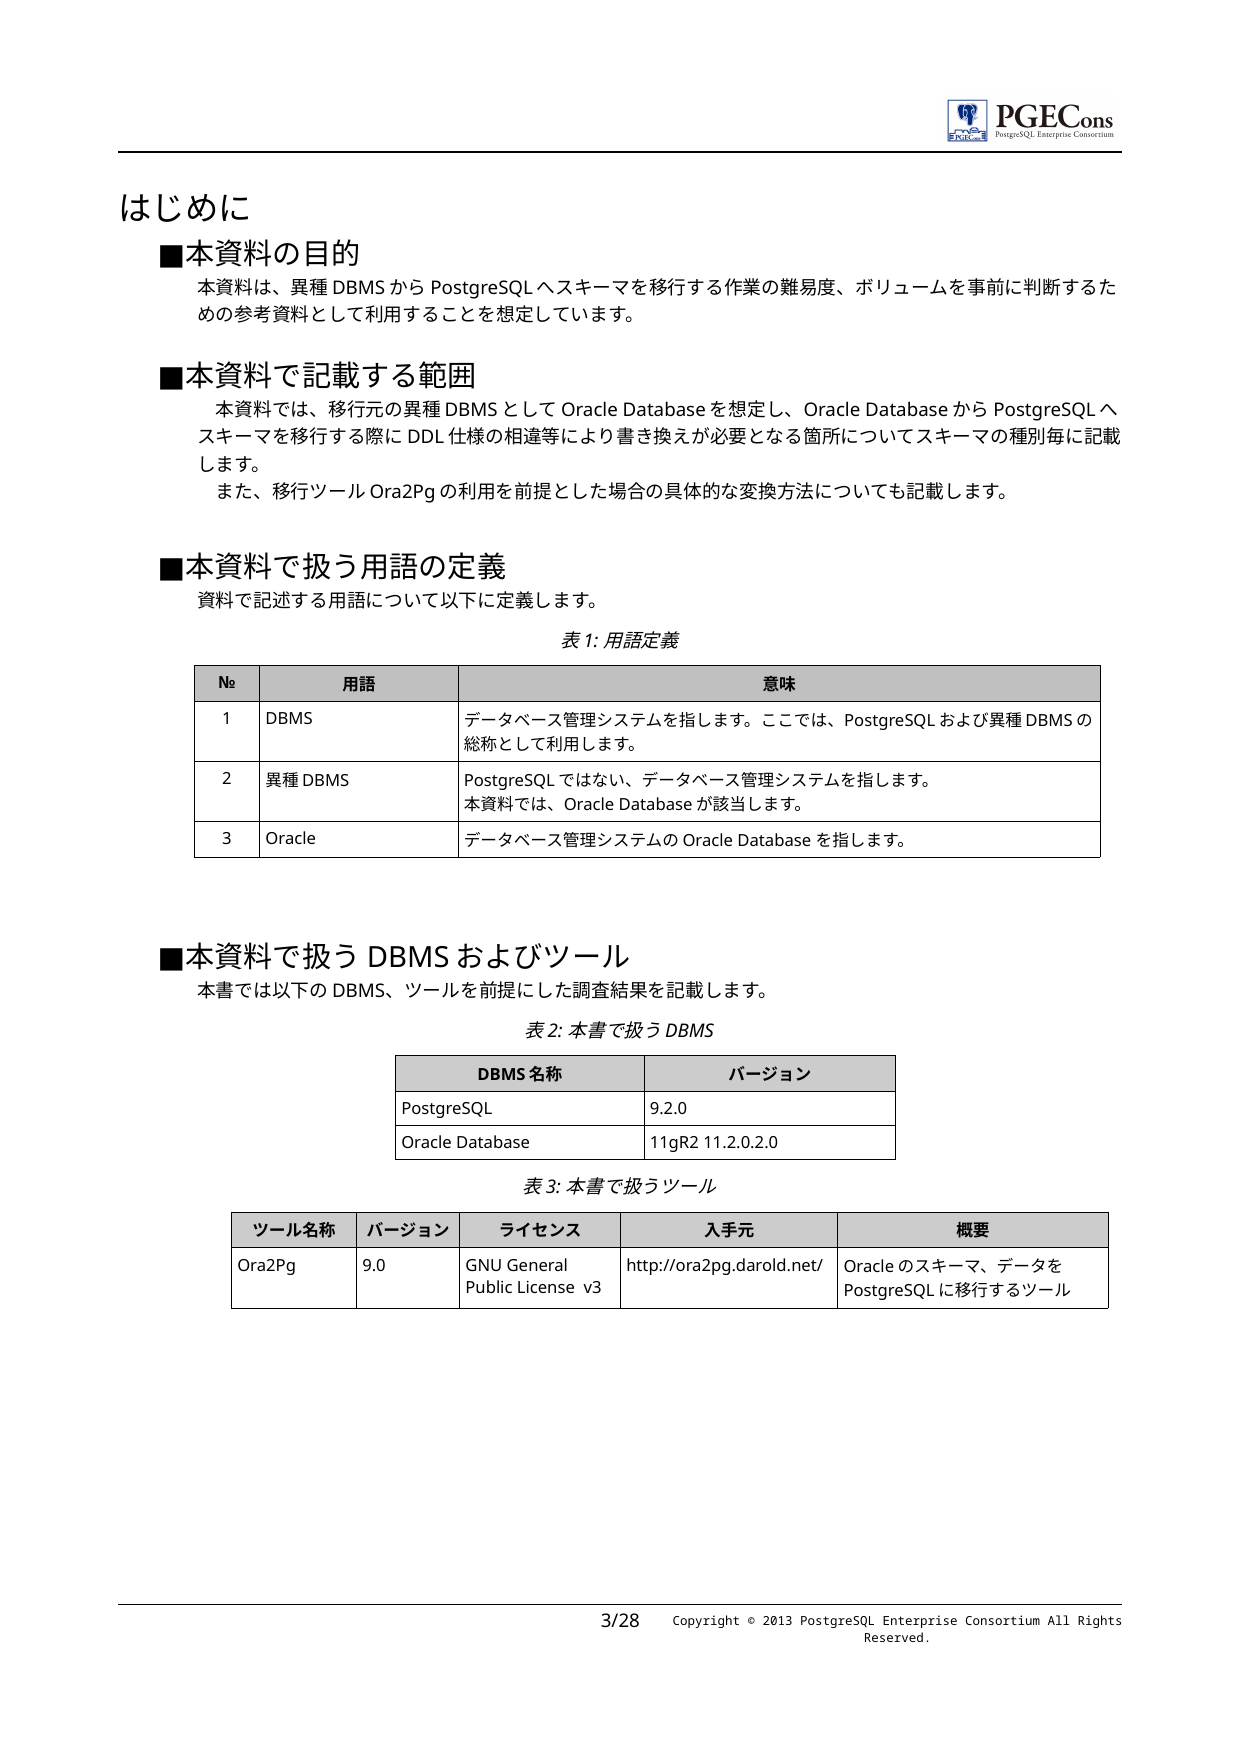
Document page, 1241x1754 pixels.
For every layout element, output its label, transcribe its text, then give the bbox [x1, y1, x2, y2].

table_cell DBMS [260, 702, 458, 761]
table_cell 9.0 [357, 1248, 459, 1307]
text 本書では以下のDBMS、ツールを前提にした調査結果を記載します。 [197, 976, 1122, 1003]
text 表 3: 本書で扱うツール [118, 1172, 1122, 1199]
table_header 意味 [459, 666, 1100, 701]
table_header 概要 [838, 1213, 1108, 1247]
table_cell 2 [195, 762, 259, 821]
text 表 2: 本書で扱うDBMS [118, 1015, 1122, 1042]
table_cell 11gR2 11.2.0.2.0 [645, 1126, 895, 1159]
text 資料で記述する用語について以下に定義します。 [197, 586, 1122, 613]
text 表 1: 用語定義 [118, 626, 1122, 653]
table_cell Oracle Database [396, 1126, 644, 1159]
text また、移行ツールOra2Pgの利用を前提とした場合の具体的な変換方法についても記載します。 [197, 477, 1122, 504]
text ■本資料で扱う用語の定義 [157, 543, 1122, 586]
table_cell データベース管理システムを指します。ここでは、PostgreSQLおよび異種DBMSの総称として利用します。 [459, 702, 1100, 761]
table_cell Oracle [260, 822, 458, 857]
table_header 用語 [260, 666, 458, 701]
table_header ライセンス [460, 1213, 620, 1247]
text ■本資料の目的 [157, 230, 1122, 273]
table_cell 1 [195, 702, 259, 761]
table_header バージョン [357, 1213, 459, 1247]
text はじめに [118, 182, 1122, 230]
text ■本資料で扱う DBMSおよびツール [157, 933, 1122, 976]
table_cell GNU General Public License v3 [460, 1248, 620, 1307]
picture [941, 94, 1119, 147]
table_cell PostgreSQLではない、データベース管理システムを指します。 本資料では、Oracle Databaseが該当します。 [459, 762, 1100, 821]
table_cell 9.2.0 [645, 1092, 895, 1125]
text 本資料は、異種DBMSからPostgreSQLへスキーマを移行する作業の難易度、ボリュームを事前に判断するための参考資料として利用することを想定しています。 [197, 273, 1122, 327]
table_header ツール名称 [232, 1213, 356, 1247]
table_cell http://ora2pg.darold.net/ [621, 1248, 837, 1307]
table_cell 異種DBMS [260, 762, 458, 821]
text ■本資料で記載する範囲 [157, 353, 1122, 395]
table_cell PostgreSQL [396, 1092, 644, 1125]
table_cell データベース管理システムのOracle Database を指します。 [459, 822, 1100, 857]
table_header 入手元 [621, 1213, 837, 1247]
table_cell 3 [195, 822, 259, 857]
table_cell Oracleのスキーマ、データをPostgreSQLに移行するツール [838, 1248, 1108, 1307]
table_cell Ora2Pg [232, 1248, 356, 1307]
text 本資料では、移行元の異種DBMSとしてOracle Databaseを想定し、Oracle DatabaseからPostgreSQLへスキーマを移行する際にDDL仕様の相違等により書き換えが必要となる箇所についてスキーマの種別毎に記載します。 [197, 395, 1122, 477]
table_header DBMS名称 [396, 1056, 644, 1091]
table_header バージョン [645, 1056, 895, 1091]
table_header № [195, 666, 259, 701]
